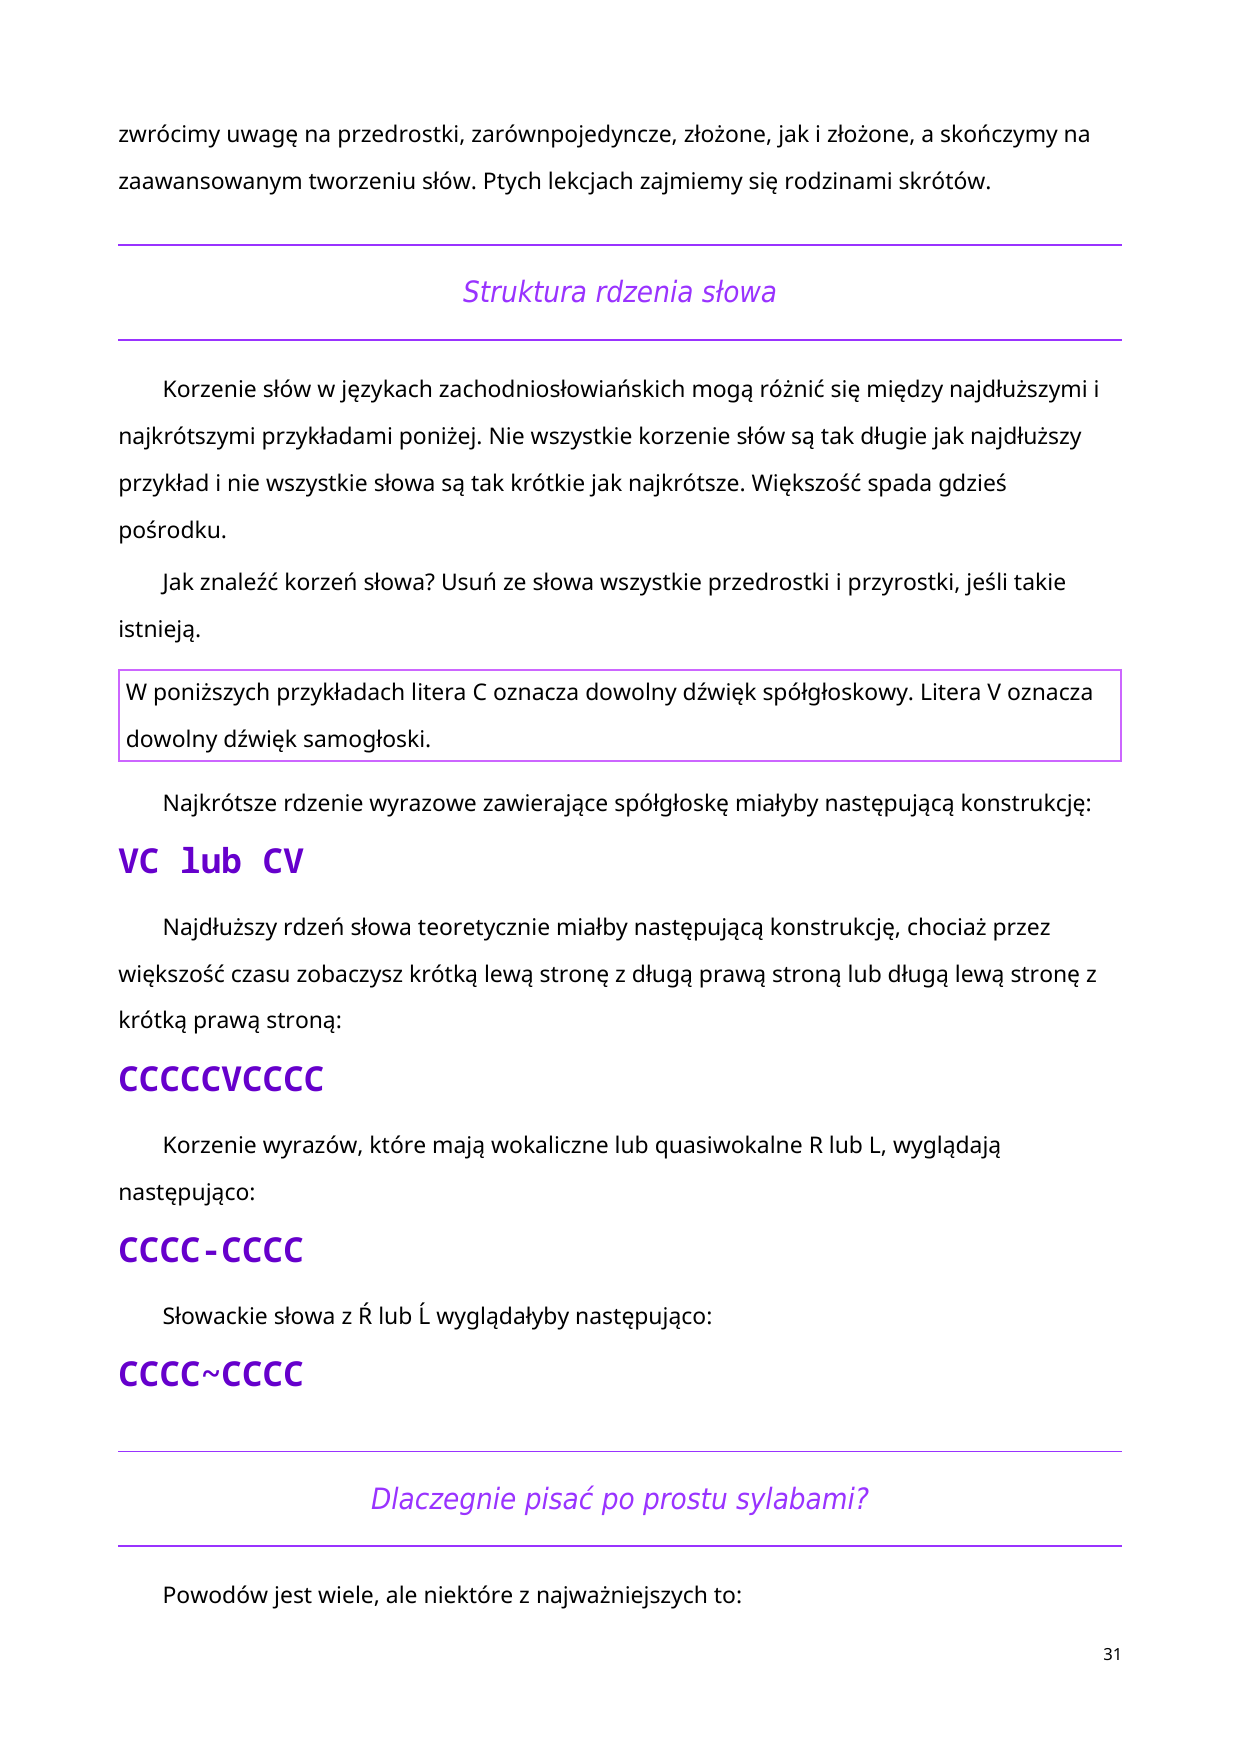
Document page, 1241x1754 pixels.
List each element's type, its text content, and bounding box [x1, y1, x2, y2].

subtitle Struktura rdzenia słowa [118, 246, 1122, 339]
text Powodów jest wiele, ale niektóre z najważniejszych to: [118, 1579, 1122, 1611]
text W poniższych przykładach litera C oznacza dowolny dźwięk spółgłoskowy. Litera V oznacza dowolny dźwięk samogłoski. [120, 671, 1120, 760]
text Najkrótsze rdzenie wyrazowe zawierające spółgłoskę miałyby następującą konstrukcję: [118, 786, 1122, 818]
text zwrócimy uwagę na przedrostki, zarównpojedyncze, złożone, jak i złożone, a skończymy na zaawansowanym tworzeniu słów. Ptych lekcjach zajmiemy się rodzinami skrótów. [118, 118, 1122, 196]
text VC lub CV [118, 836, 1122, 883]
text Korzenie słów w językach zachodniosłowiańskich mogą różnić się między najdłuższymi i najkrótszymi przykładami poniżej. Nie wszystkie korzenie słów są tak długie jak najdłuższy przykład i nie wszystkie słowa są tak krótkie jak najkrótsze. Większość spada gdzieś pośrodku. [118, 373, 1122, 545]
text Korzenie wyrazów, które mają wokaliczne lub quasiwokalne R lub L, wyglądają następująco: [118, 1129, 1122, 1207]
subtitle Dlaczegnie pisać po prostu sylabami? [118, 1452, 1122, 1545]
text CCCC~CCCC [118, 1350, 1122, 1397]
text Najdłuższy rdzeń słowa teoretycznie miałby następującą konstrukcję, chociaż przez większość czasu zobaczysz krótką lewą stronę z długą prawą stroną lub długą lewą stronę z krótką prawą stroną: [118, 911, 1122, 1036]
text Jak znaleźć korzeń słowa? Usuń ze słowa wszystkie przedrostki i przyrostki, jeśli takie istnieją. [118, 566, 1122, 644]
text CCCC-CCCC [118, 1225, 1122, 1272]
text CCCCCVCCCC [118, 1054, 1122, 1101]
text Słowackie słowa z Ŕ lub Ĺ wyglądałyby następująco: [118, 1300, 1122, 1331]
